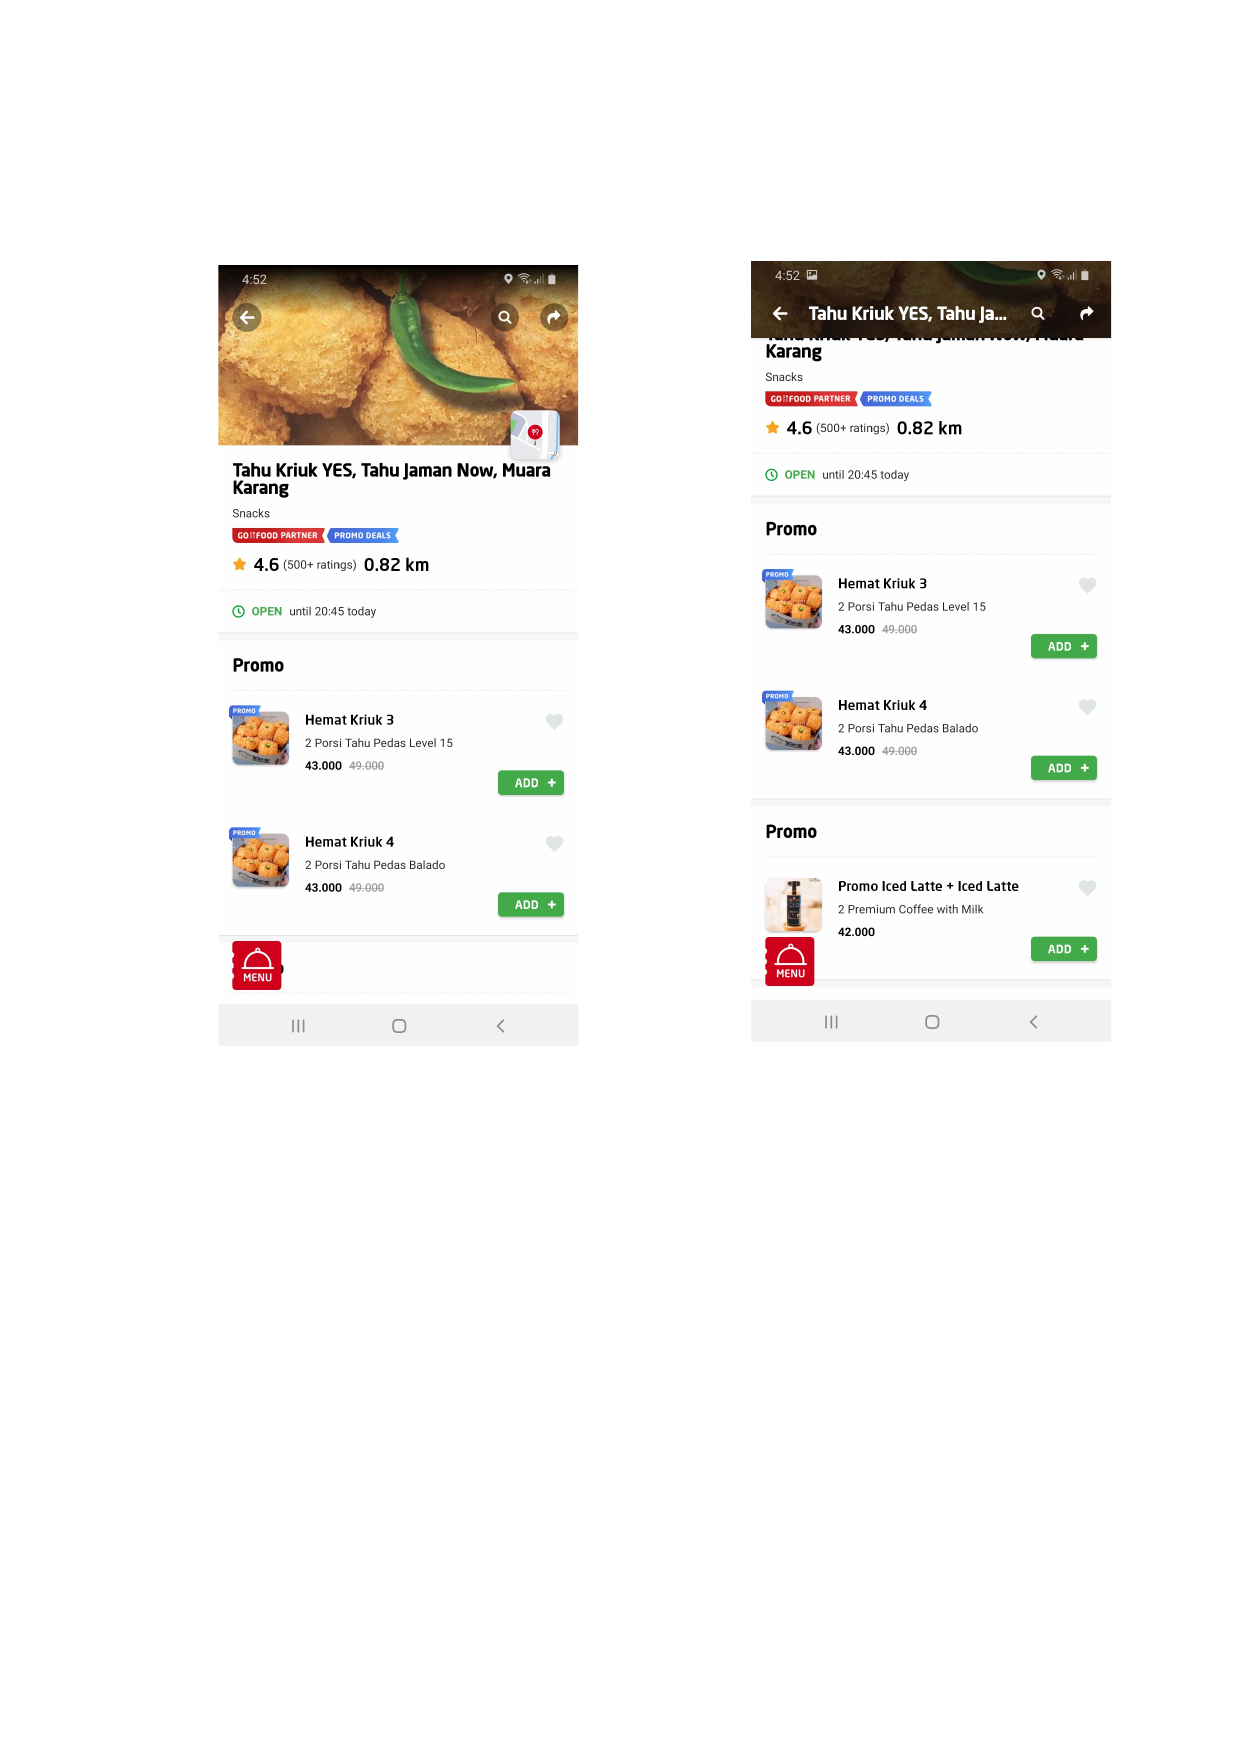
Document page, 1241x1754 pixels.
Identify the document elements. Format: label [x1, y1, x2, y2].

picture [218, 265, 579, 1046]
picture [751, 261, 1112, 1042]
